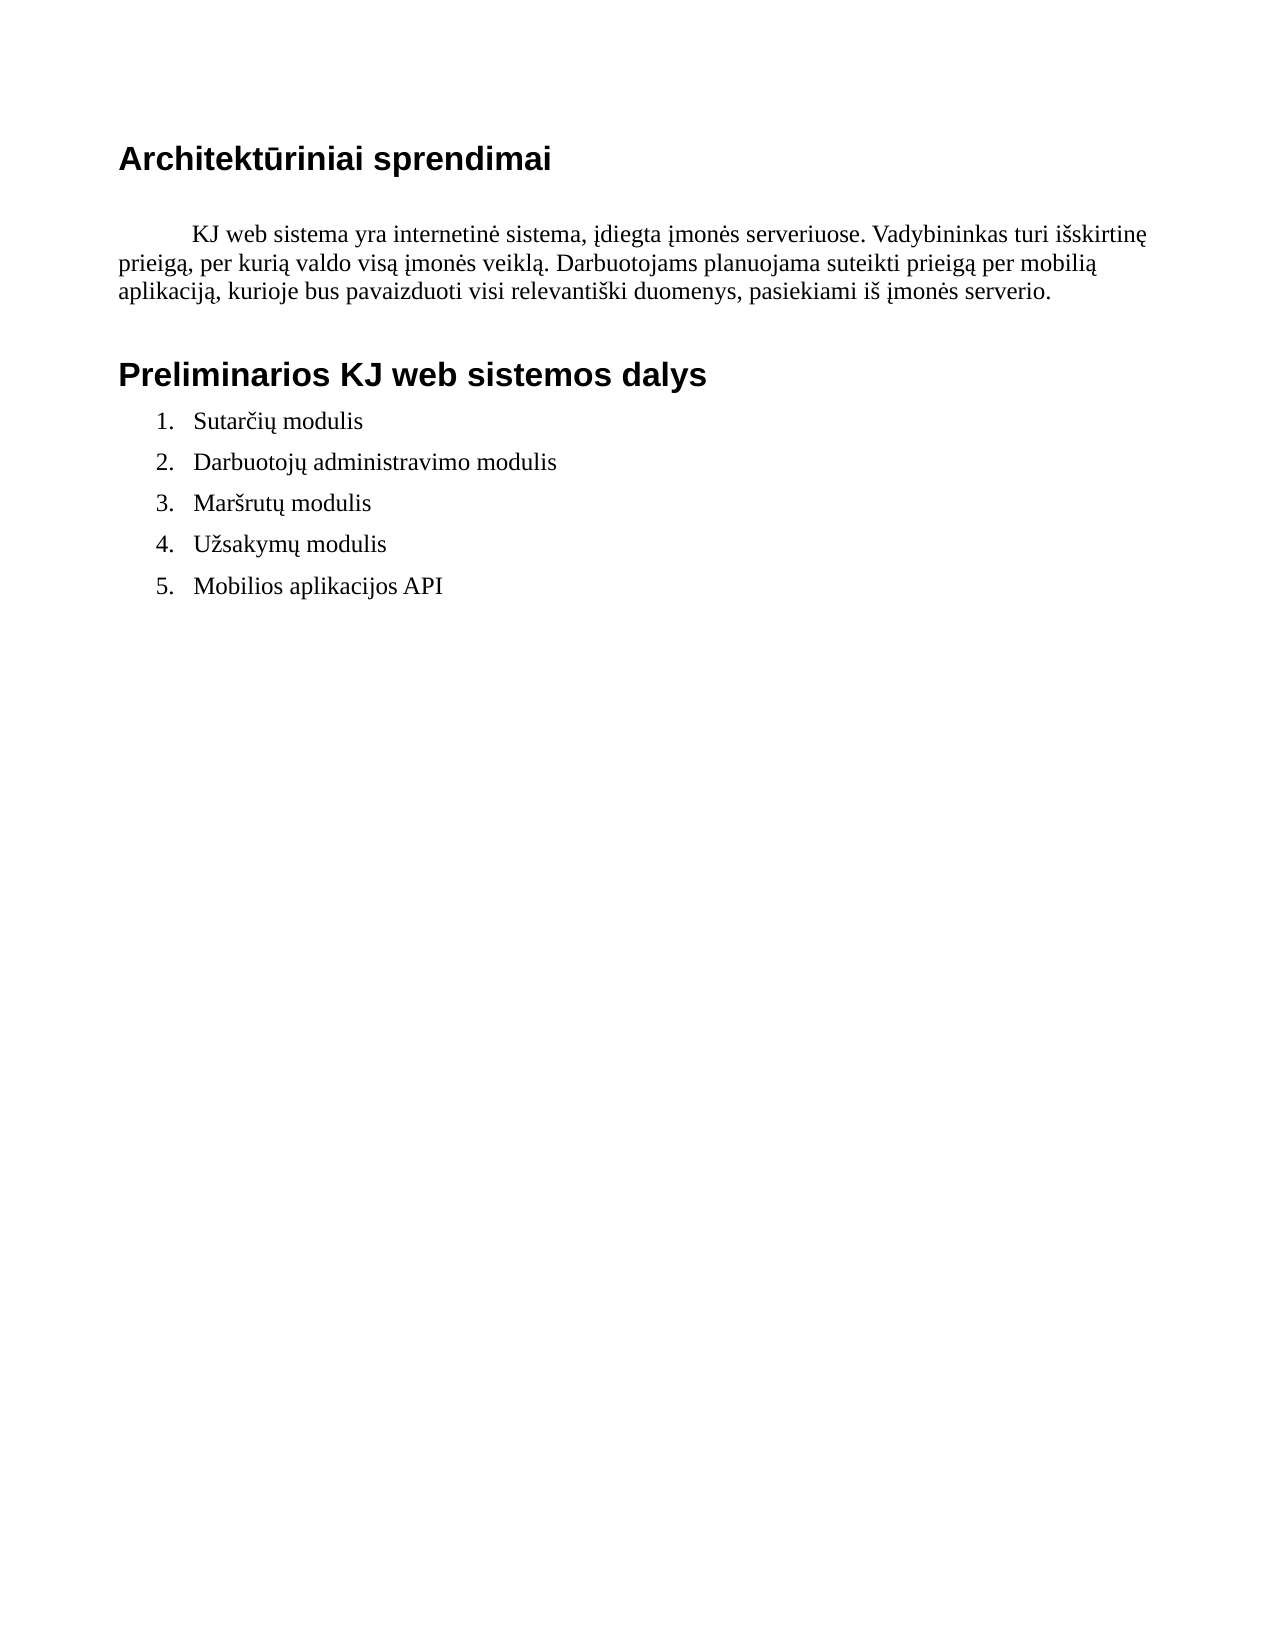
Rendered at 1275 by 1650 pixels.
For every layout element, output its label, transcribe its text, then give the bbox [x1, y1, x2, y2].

list Sutarčių modulis [156, 406, 1157, 434]
list Maršrutų modulis [156, 488, 1157, 517]
list Užsakymų modulis [156, 529, 1157, 558]
list Mobilios aplikacijos API [156, 571, 1157, 599]
subtitle Preliminarios KJ web sistemos dalys [118, 355, 1157, 393]
text KJ web sistema yra internetinė sistema, įdiegta įmonės serveriuose. Vadybininkas turi išskirtinę prieigą, per kurią valdo visą įmonės veiklą. Darbuotojams planuojama suteikti prieigą per mobilią aplikaciją, kurioje bus pavaizduoti visi relevantiški duomenys, pasiekiami iš įmonės serverio. [118, 219, 1157, 305]
subtitle Architektūriniai sprendimai [118, 139, 1157, 178]
list Darbuotojų administravimo modulis [156, 447, 1157, 476]
